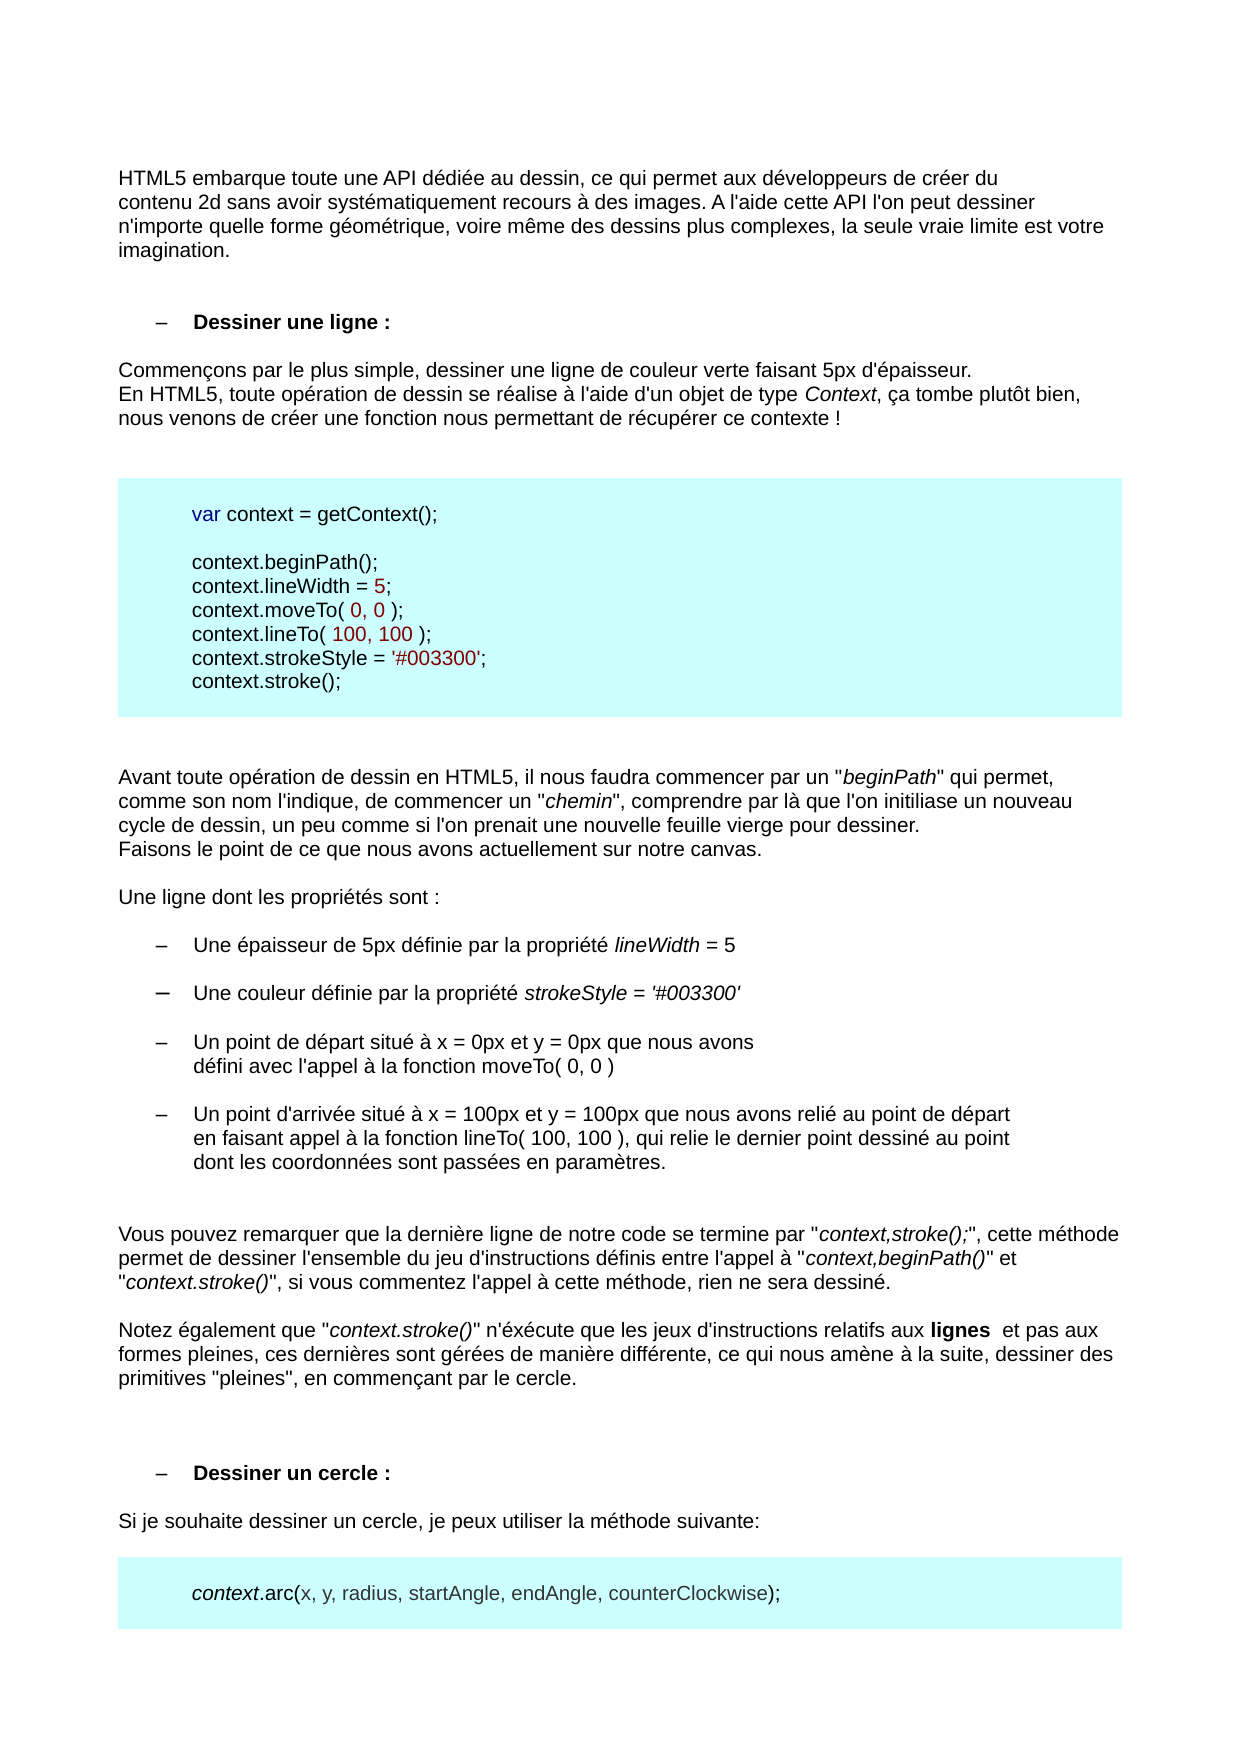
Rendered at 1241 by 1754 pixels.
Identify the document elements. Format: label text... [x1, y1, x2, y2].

text contenu 2d sans avoir systématiquement recours à des images. A l'aide cette API l'on peut dessiner n'importe quelle forme géométrique, voire même des dessins plus complexes, la seule vraie limite est votre imagination. [118, 190, 1122, 262]
text Commençons par le plus simple, dessiner une ligne de couleur verte faisant 5px d'épaisseur. [118, 358, 1122, 382]
list défini avec l'appel à la fonction moveTo( 0, 0 ) [156, 1054, 1122, 1078]
list Une épaisseur de 5px définie par la propriété lineWidth = 5 [156, 933, 1122, 957]
text Une ligne dont les propriétés sont : [118, 885, 1122, 909]
text Vous pouvez remarquer que la dernière ligne de notre code se termine par "context,stroke();", cette méthode permet de dessiner l'ensemble du jeu d'instructions définis entre l'appel à "context,beginPath()" et "context.stroke()", si vous commentez l'appel à cette méthode, rien ne sera dessiné. [118, 1222, 1122, 1293]
text context.moveTo( 0, 0 ); [118, 597, 1122, 621]
list dont les coordonnées sont passées en paramètres. [156, 1150, 1122, 1174]
list Une couleur définie par la propriété strokeStyle = '#003300' [156, 981, 1122, 1006]
list Un point de départ situé à x = 0px et y = 0px que nous avons [156, 1030, 1122, 1054]
text context.lineWidth = 5; [118, 573, 1122, 597]
list en faisant appel à la fonction lineTo( 100, 100 ), qui relie le dernier point dessiné au point [156, 1126, 1122, 1150]
text En HTML5, toute opération de dessin se réalise à l'aide d'un objet de type Context, ça tombe plutôt bien, nous venons de créer une fonction nous permettant de récupérer ce contexte ! [118, 382, 1122, 430]
text HTML5 embarque toute une API dédiée au dessin, ce qui permet aux développeurs de créer du [118, 166, 1122, 190]
list Un point d'arrivée situé à x = 100px et y = 100px que nous avons relié au point de départ [156, 1102, 1122, 1126]
list Dessiner une ligne : [156, 310, 1122, 334]
text context.lineTo( 100, 100 ); [118, 621, 1122, 645]
text context.strokeStyle = '#003300'; [118, 645, 1122, 669]
list Dessiner un cercle : [156, 1461, 1122, 1485]
text Si je souhaite dessiner un cercle, je peux utiliser la méthode suivante: [118, 1509, 1122, 1533]
text context.beginPath(); [118, 549, 1122, 573]
text context.arc(x, y, radius, startAngle, endAngle, counterClockwise); [118, 1581, 1122, 1605]
text context.stroke(); [118, 669, 1122, 693]
text Avant toute opération de dessin en HTML5, il nous faudra commencer par un "beginPath" qui permet, comme son nom l'indique, de commencer un "chemin", comprendre par là que l'on initiliase un nouveau cycle de dessin, un peu comme si l'on prenait une nouvelle feuille vierge pour dessiner. [118, 765, 1122, 837]
text var context = getContext(); [118, 502, 1122, 526]
text Notez également que "context.stroke()" n'éxécute que les jeux d'instructions relatifs aux lignes et pas aux formes pleines, ces dernières sont gérées de manière différente, ce qui nous amène à la suite, dessiner des primitives "pleines", en commençant par le cercle. [118, 1317, 1122, 1389]
text Faisons le point de ce que nous avons actuellement sur notre canvas. [118, 837, 1122, 861]
